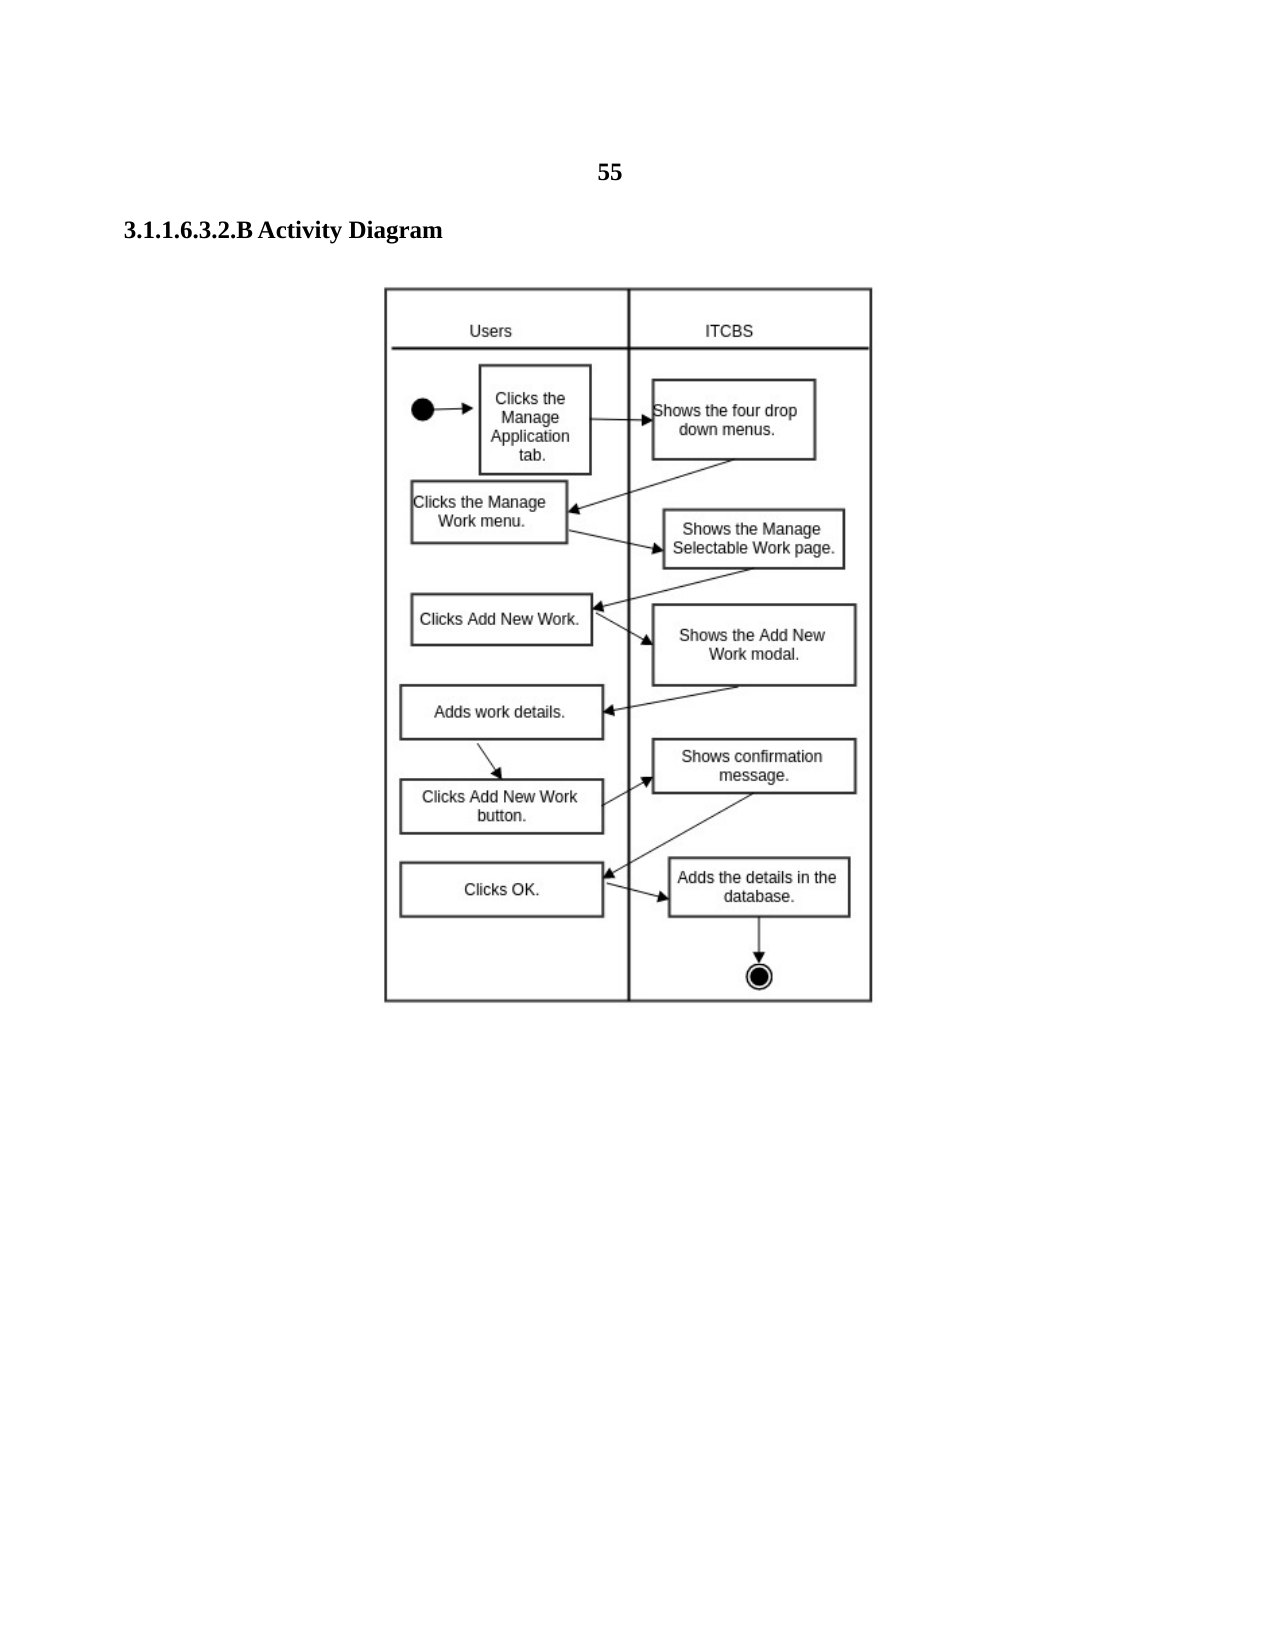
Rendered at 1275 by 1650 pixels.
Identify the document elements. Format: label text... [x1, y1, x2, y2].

picture [371, 267, 882, 1018]
text 3.1.1.6.3.2.B Activity Diagram [123, 215, 1096, 244]
text 55 [123, 157, 1096, 186]
